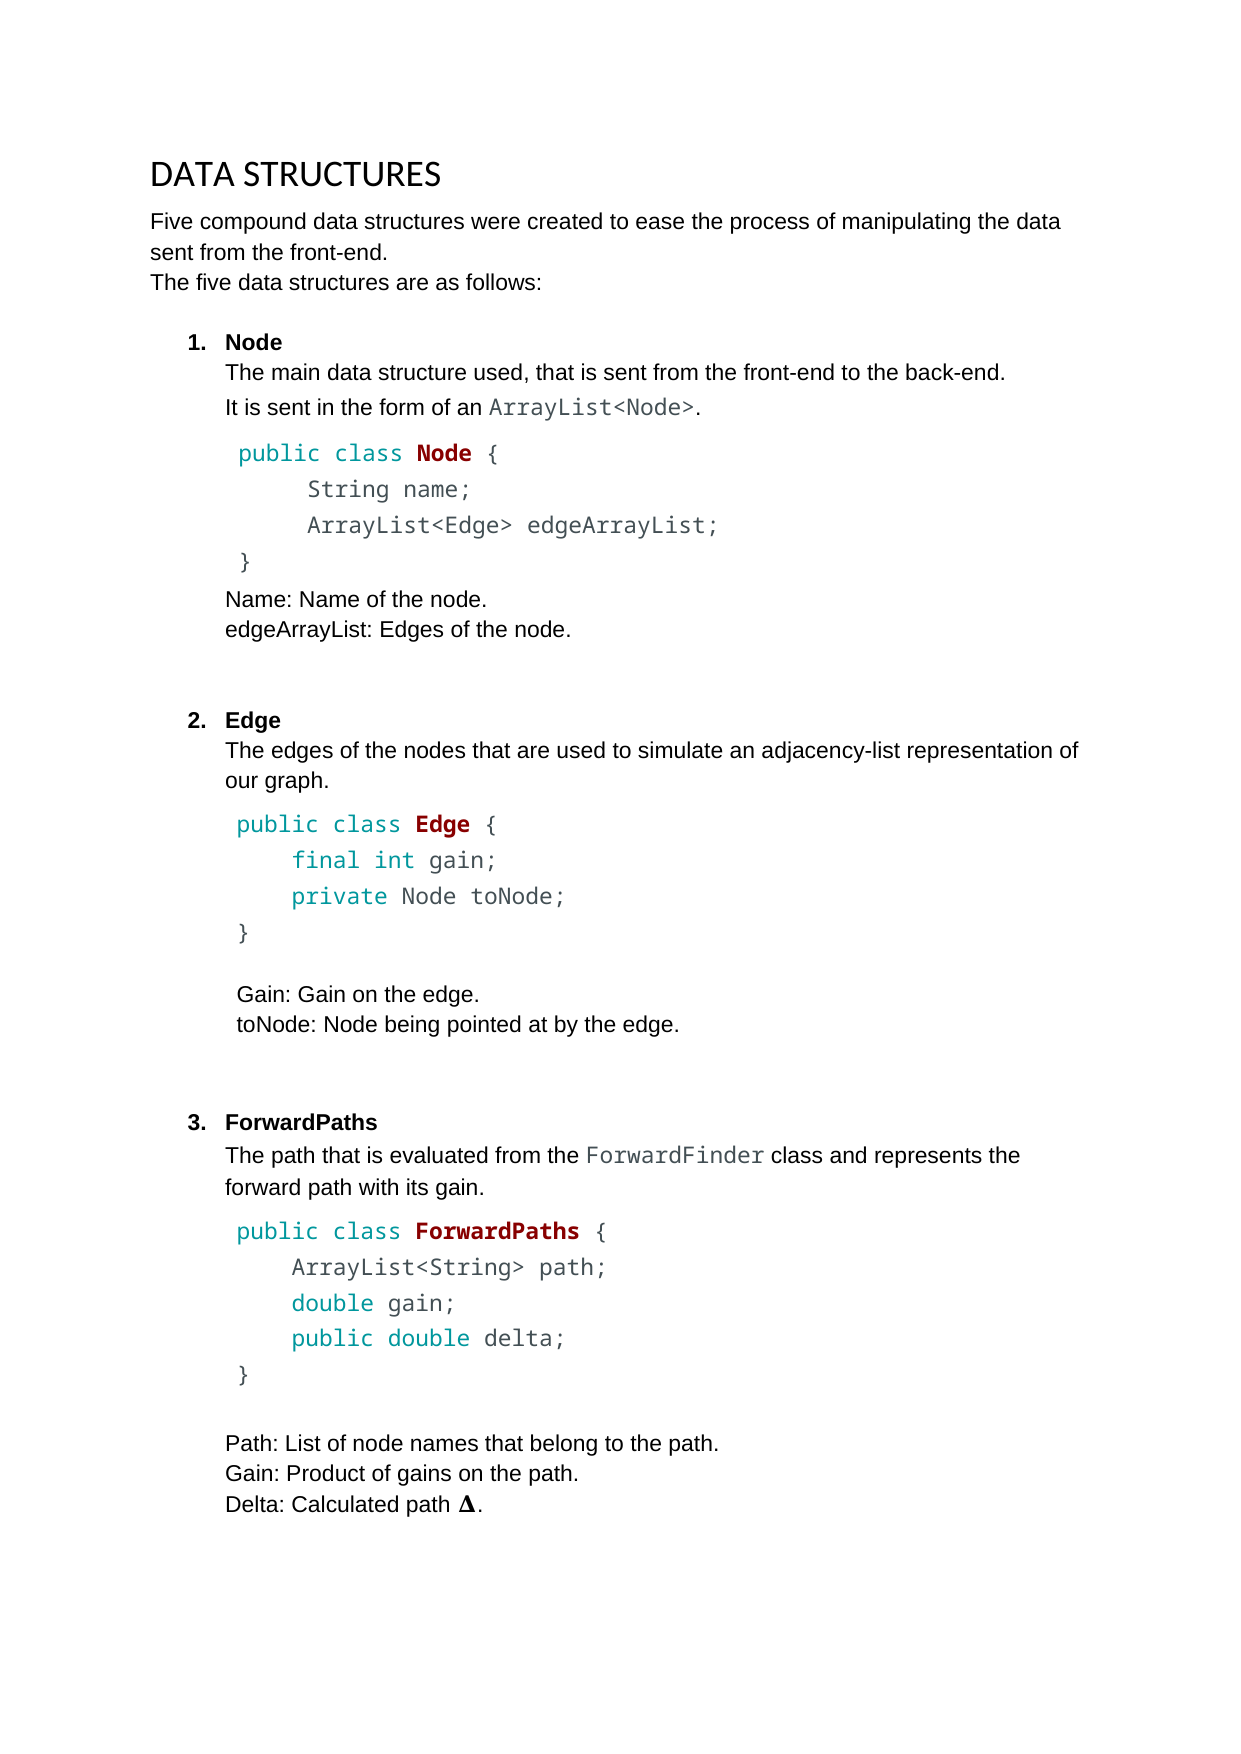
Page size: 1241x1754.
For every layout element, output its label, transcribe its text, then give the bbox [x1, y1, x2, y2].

text Gain: Product of gains on the path. [150, 1460, 1090, 1487]
text The path that is evaluated from the ForwardFinder class and represents the forward path with its gain. [225, 1139, 1090, 1200]
list ForwardPaths [187, 1109, 1090, 1135]
list Edge The edges of the nodes that are used to simulate an adjacency-list representation of our graph. [187, 707, 1090, 794]
text Path: List of node names that belong to the path. [150, 1430, 1090, 1457]
table_header public class Edge { final int gain; private Node toNode; } Gain: Gain on the edge. toNode: Node being pointed at by the edge. [226, 798, 1099, 1109]
text The five data structures are as follows: [150, 269, 1090, 295]
text Name: Name of the node. [225, 586, 1090, 613]
text Five compound data structures were created to ease the process of manipulating the data sent from the front-end. [150, 208, 1090, 265]
table_header public class ForwardPaths { ArrayList<String> path; double gain; public double delta; } [226, 1204, 1099, 1400]
subtitle DATA STRUCTURES [150, 150, 1090, 196]
text edgeArrayList: Edges of the node. [225, 616, 1090, 643]
list Node The main data structure used, that is sent from the front-end to the back-end. It is sent in the form of an ArrayList<Node>. [187, 329, 1090, 422]
table_header public class Node { String name; ArrayList<Edge> edgeArrayList; } [228, 426, 1099, 586]
text Delta: Calculated path 𝚫. [150, 1491, 1090, 1517]
